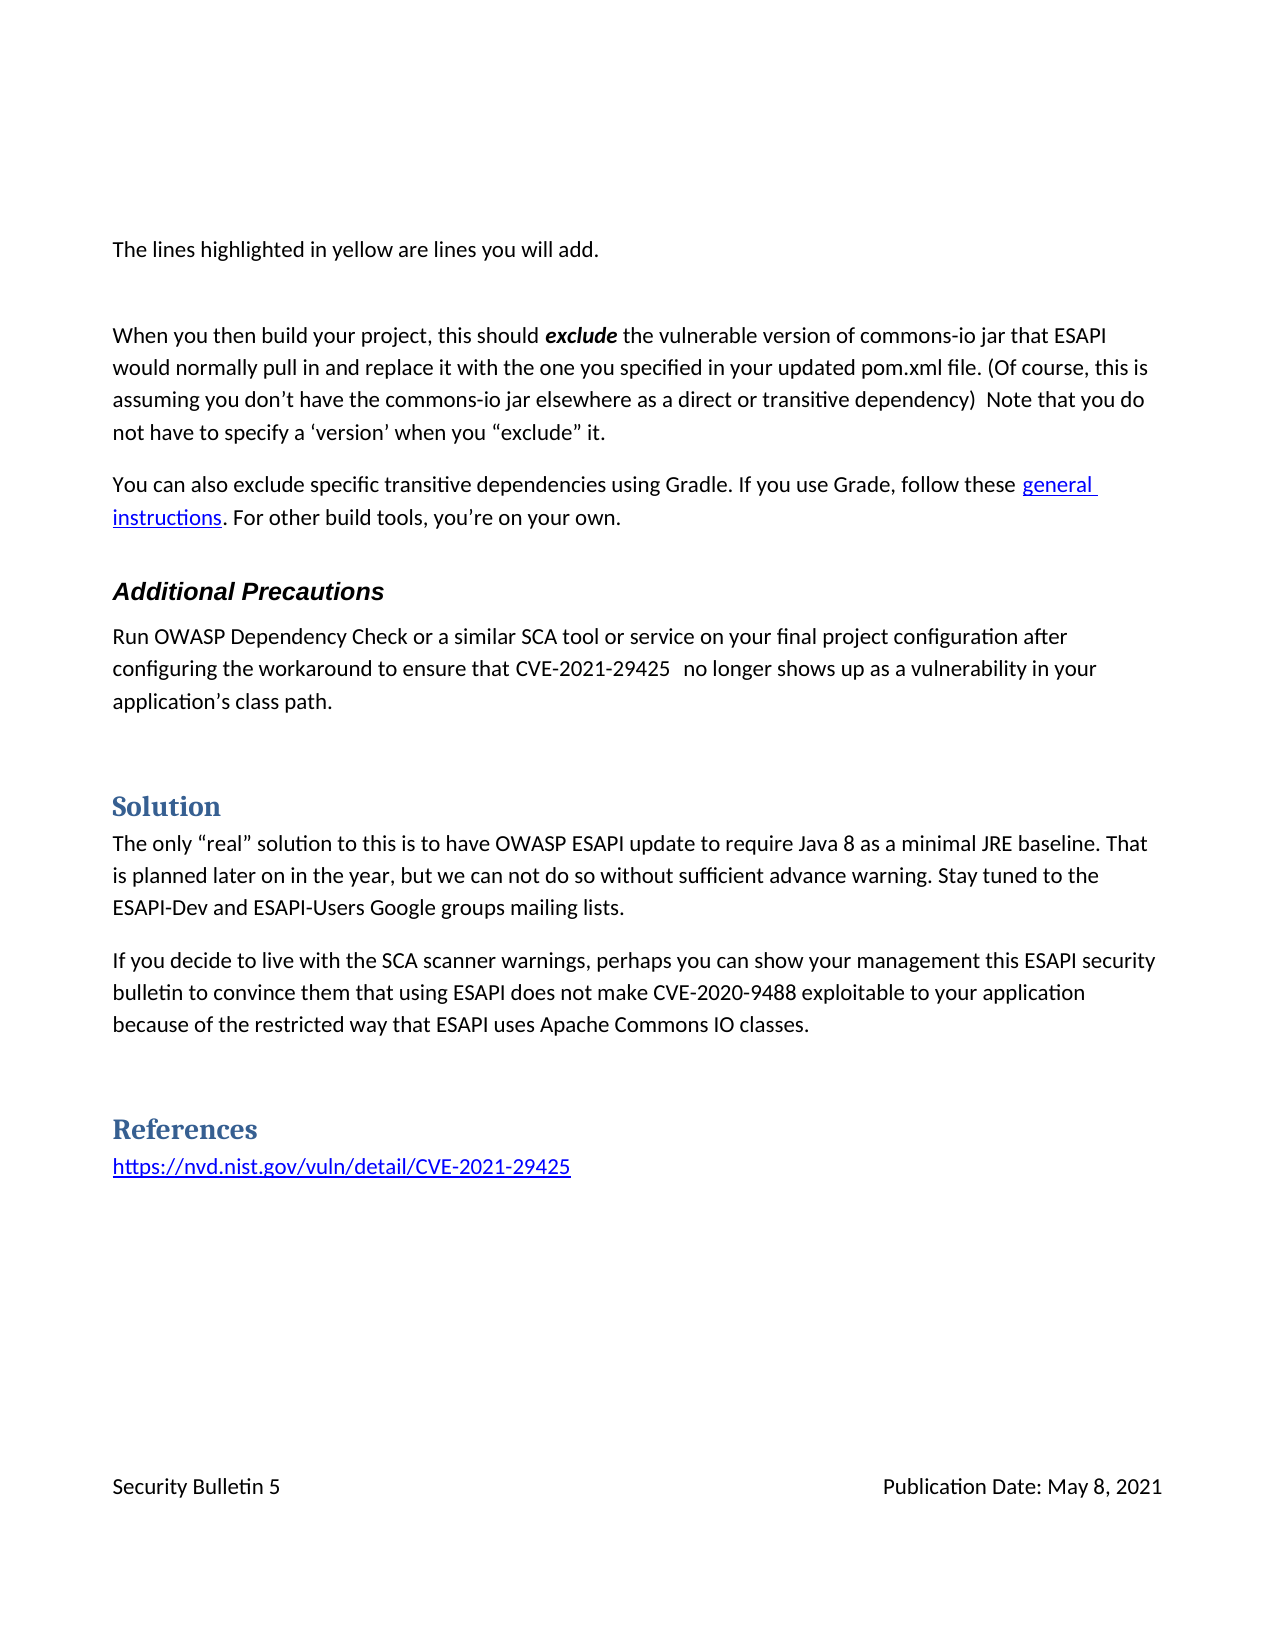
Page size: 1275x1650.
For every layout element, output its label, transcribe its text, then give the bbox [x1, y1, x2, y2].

text The lines highlighted in yellow are lines you will add. [112, 236, 1162, 263]
text Run OWASP Dependency Check or a similar SCA tool or service on your final project configuration after configuring the workaround to ensure that CVE-2021-29425 no longer shows up as a vulnerability in your application’s class path. [112, 622, 1162, 715]
text The only “real” solution to this is to have OWASP ESAPI update to require Java 8 as a minimal JRE baseline. That is planned later on in the year, but we can not do so without sufficient advance warning. Stay tuned to the ESAPI-Dev and ESAPI-Users Google groups mailing lists. [112, 829, 1162, 921]
subtitle Additional Precautions [112, 577, 1162, 605]
subtitle Solution [112, 790, 1162, 824]
text You can also exclude specific transitive dependencies using Gradle. If you use Grade, follow these general instructions. For other build tools, you’re on your own. [112, 471, 1162, 531]
text https://nvd.nist.gov/vuln/detail/CVE-2021-29425 [112, 1152, 1162, 1180]
subtitle References [112, 1113, 1162, 1147]
text If you decide to live with the SCA scanner warnings, perhaps you can show your management this ESAPI security bulletin to convince them that using ESAPI does not make CVE-2020-9488 exploitable to your application because of the restricted way that ESAPI uses Apache Commons IO classes. [112, 946, 1162, 1038]
text When you then build your project, this should exclude the vulnerable version of commons-io jar that ESAPI would normally pull in and replace it with the one you specified in your updated pom.xml file. (Of course, this is assuming you don’t have the commons-io jar elsewhere as a direct or transitive dependency) Note that you do not have to specify a ‘version’ when you “exclude” it. [112, 321, 1162, 446]
